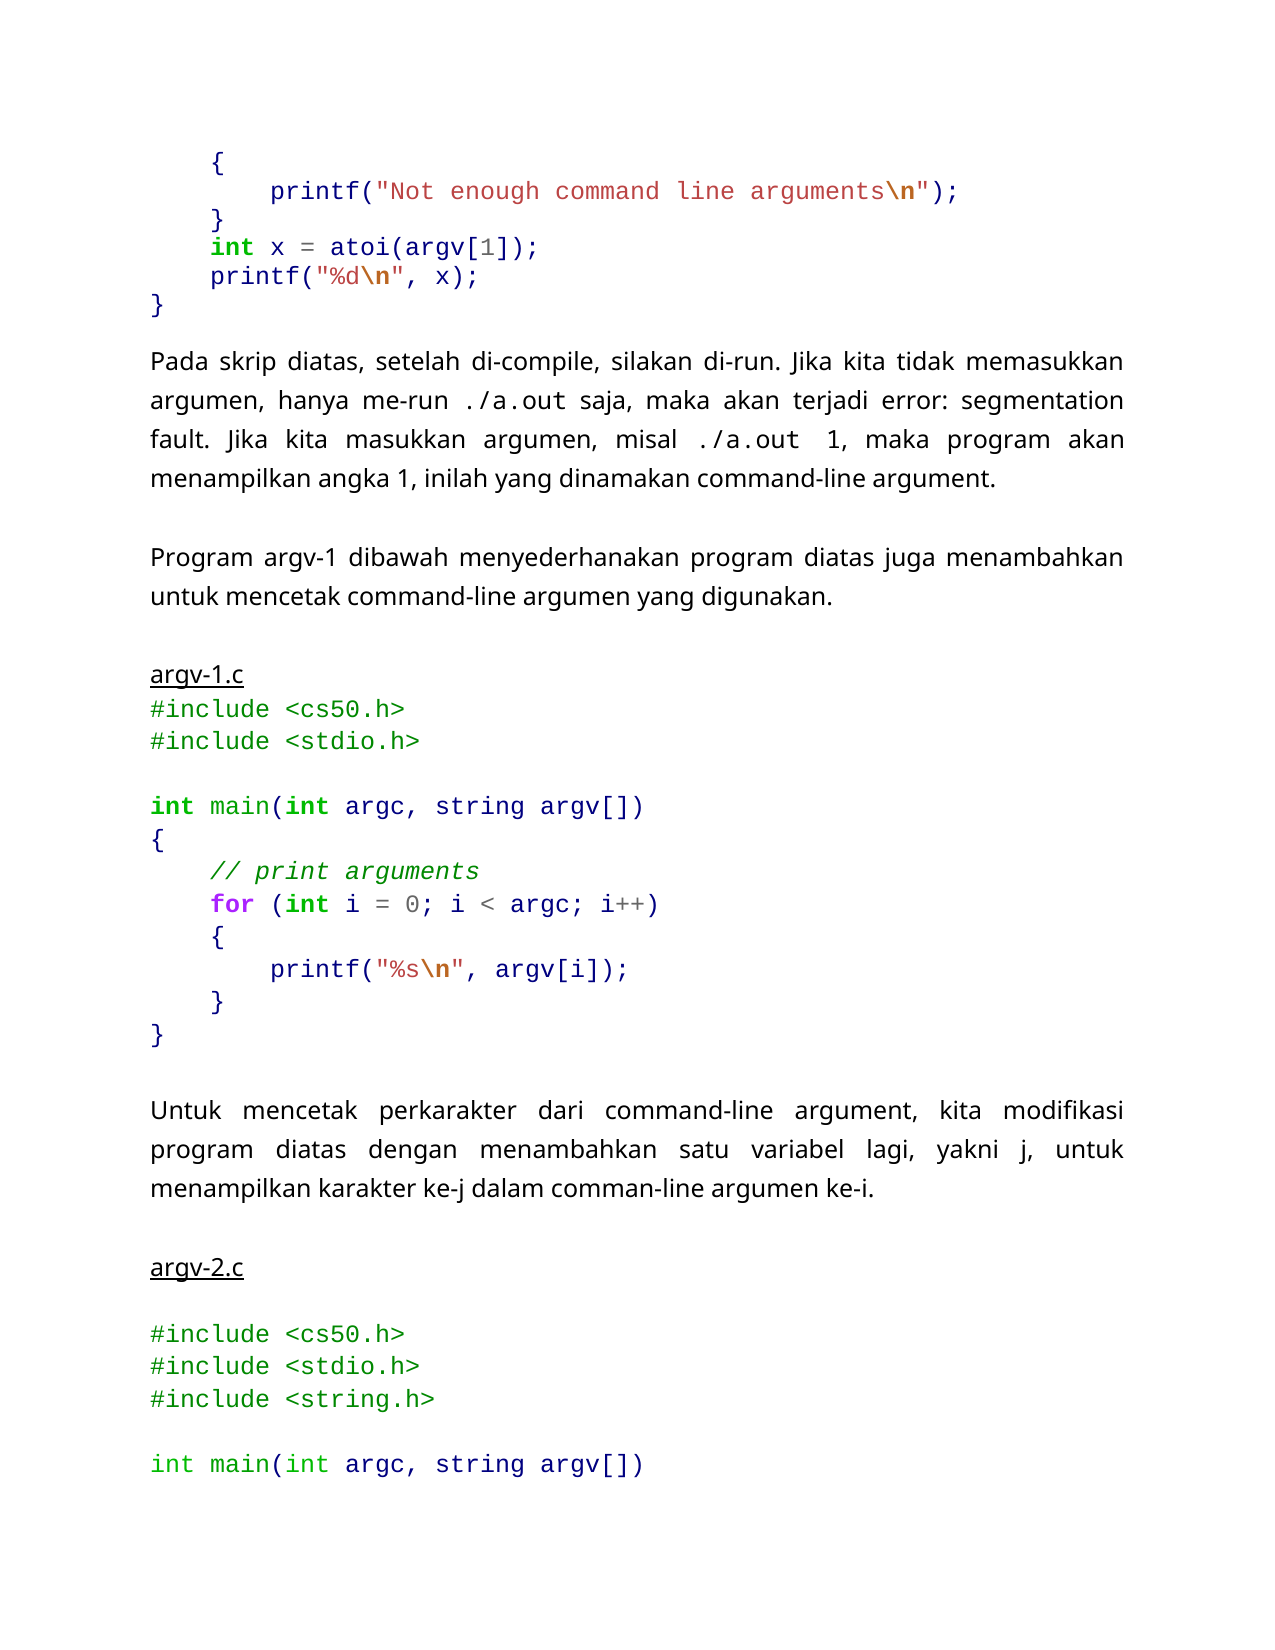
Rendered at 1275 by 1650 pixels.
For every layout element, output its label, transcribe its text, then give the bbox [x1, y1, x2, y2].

text { printf("Not enough command line arguments\n"); } int x = atoi(argv[1]); printf("%d\n", x); } [150, 150, 1125, 320]
text argv-1.c [150, 657, 1125, 691]
text #include <cs50.h> #include <stdio.h> #include <string.h> int main(int argc, string argv[]) [150, 1321, 1125, 1479]
text Pada skrip diatas, setelah di-compile, silakan di-run. Jika kita tidak memasukkan argumen, hanya me-run ./a.out saja, maka akan terjadi error: segmentation fault. Jika kita masukkan argumen, misal ./a.out 1, maka program akan menampilkan angka 1, inilah yang dinamakan command-line argument. [150, 344, 1125, 495]
text argv-2.c [150, 1249, 1125, 1283]
text #include <cs50.h> #include <stdio.h> int main(int argc, string argv[]) { // print arguments for (int i = 0; i < argc; i++) { printf("%s\n", argv[i]); } } [150, 696, 1125, 1049]
text Program argv-1 dibawah menyederhanakan program diatas juga menambahkan untuk mencetak command-line argumen yang digunakan. [150, 539, 1125, 613]
text Untuk mencetak perkarakter dari command-line argument, kita modifikasi program diatas dengan menambahkan satu variabel lagi, yakni j, untuk menampilkan karakter ke-j dalam comman-line argumen ke-i. [150, 1093, 1125, 1205]
